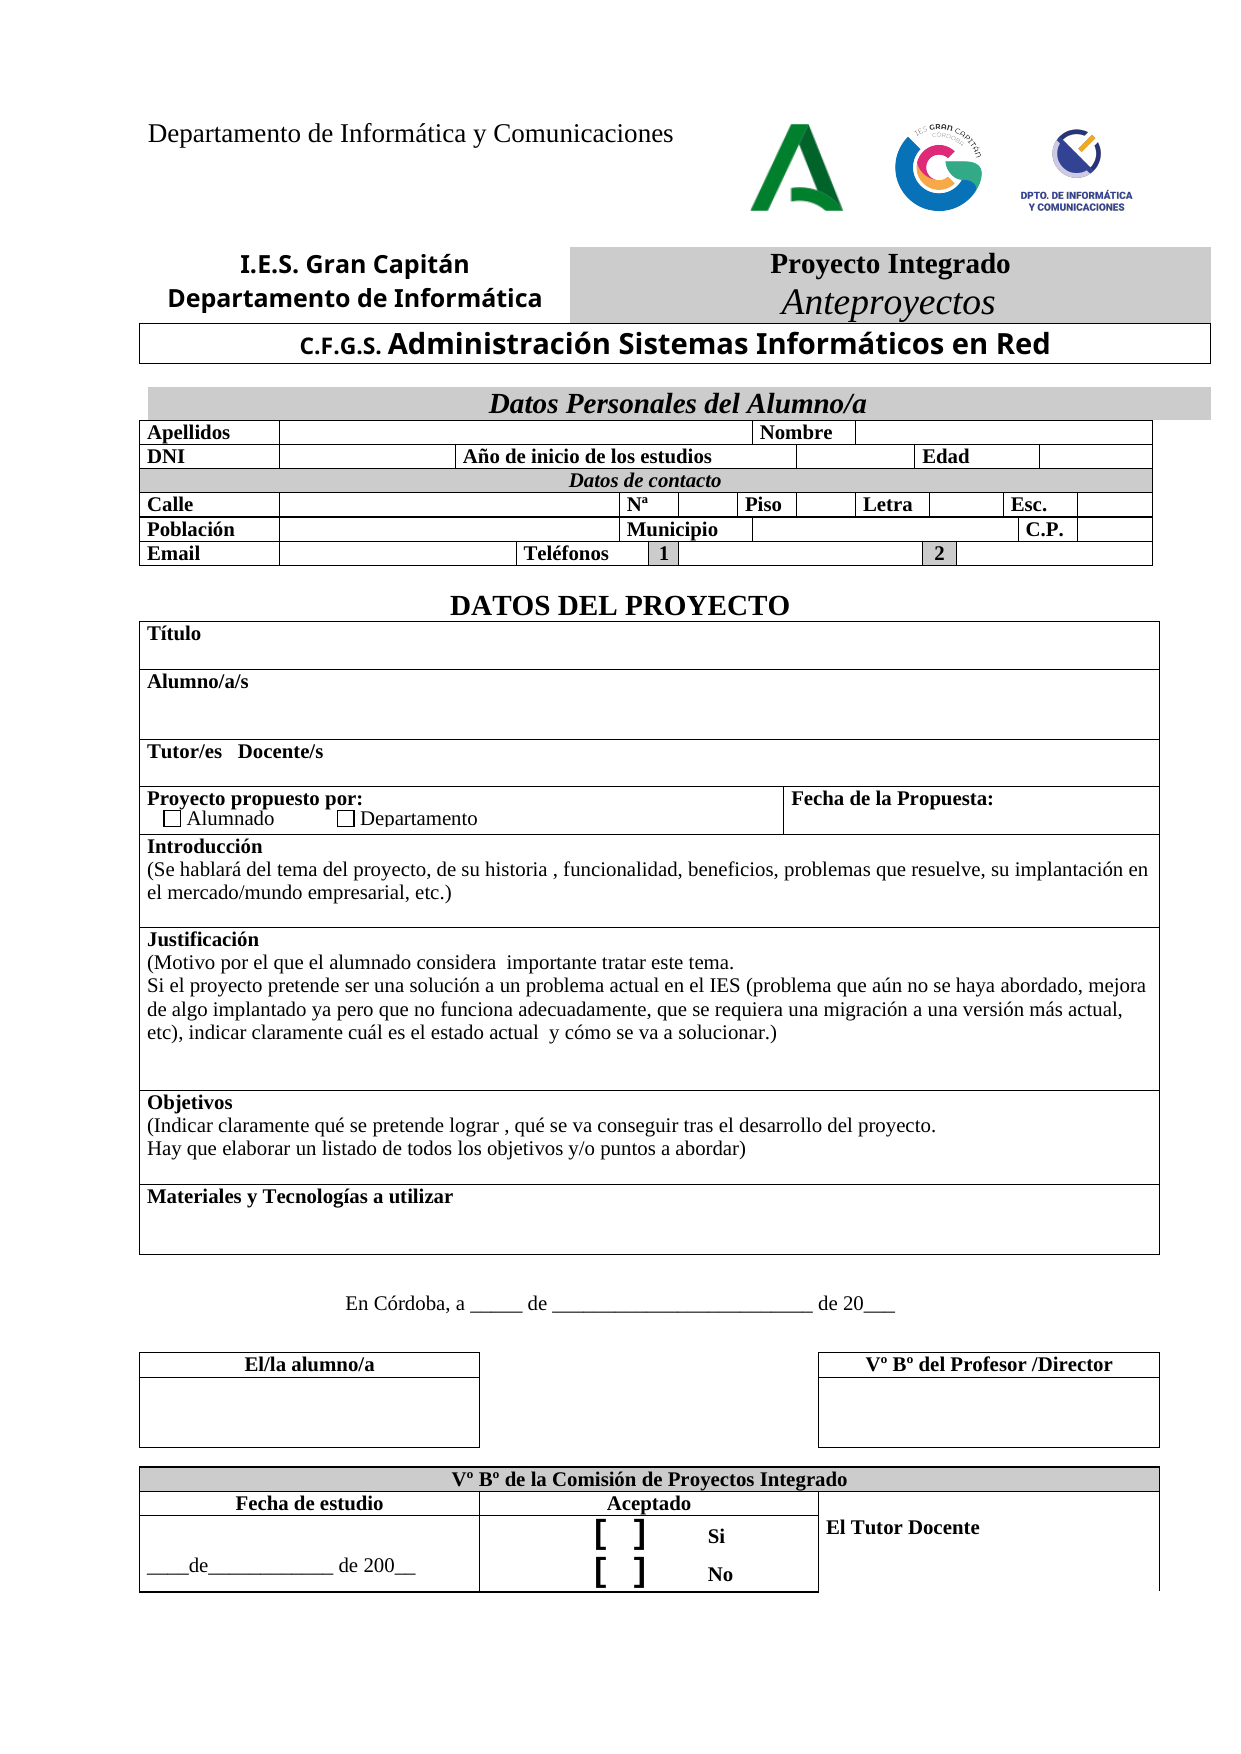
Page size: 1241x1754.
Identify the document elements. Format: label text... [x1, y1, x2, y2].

table_cell Aceptado [480, 1492, 818, 1515]
picture [879, 105, 998, 230]
table_cell Email [140, 542, 279, 565]
table_header Apellidos [140, 421, 279, 444]
table_header Proyecto Integrado [570, 247, 1211, 281]
table_cell C.F.G.S. Administración Sistemas Informáticos en Red [140, 324, 1210, 363]
table_cell [140, 1378, 479, 1447]
table_header Vº Bº de la Comisión de Proyectos Integrado [140, 1468, 1159, 1491]
table_header  [480, 1352, 818, 1377]
table_cell Objetivos (Indicar claramente qué se pretende lograr , qué se va conseguir tras el desarrollo del proyecto. Hay que elaborar un listado de todos los objetivos y/o puntos a abordar) [140, 1091, 1159, 1183]
table_cell [1078, 493, 1152, 516]
table_cell Materiales y Tecnologías a utilizar [140, 1185, 1159, 1254]
table_cell El Tutor Docente [819, 1515, 1159, 1591]
table_cell 2 [923, 542, 956, 565]
table_header [280, 421, 752, 444]
table_cell [140, 1516, 479, 1554]
table_cell [1078, 518, 1152, 541]
table_cell Nª [620, 493, 678, 516]
table_header [856, 421, 1152, 444]
table_cell 1 [649, 542, 678, 565]
table_cell Fecha de estudio [140, 1492, 479, 1515]
table_header I.E.S. Gran Capitán [140, 247, 570, 281]
table_cell [679, 493, 737, 516]
table_cell Anteproyectos [570, 281, 1211, 323]
table_cell [797, 445, 914, 468]
table_cell [ ] No [480, 1554, 818, 1591]
table_cell [797, 493, 855, 516]
picture [1013, 115, 1142, 224]
table_cell Calle [140, 493, 279, 516]
table_cell Teléfonos [517, 542, 648, 565]
table_cell [819, 1492, 1159, 1515]
table_cell Fecha de la Propuesta: [784, 787, 1159, 833]
table_cell DNI [140, 445, 279, 468]
table_cell Alumno/a/s [140, 670, 1159, 739]
text En Córdoba, a _____ de _________________________ de 20___ [148, 1292, 1093, 1315]
table_cell C.P. [1019, 518, 1077, 541]
table_cell Datos de contacto [140, 469, 1152, 492]
table_cell [280, 518, 619, 541]
text DATOS DEL PROYECTO [148, 589, 1093, 621]
table_cell Esc. [1004, 493, 1077, 516]
table_cell [819, 1378, 1159, 1447]
table_cell [930, 493, 1003, 516]
table_cell [480, 1377, 818, 1447]
table_cell Letra [856, 493, 929, 516]
picture [748, 113, 857, 222]
table_cell Año de inicio de los estudios [456, 445, 796, 468]
table_cell [1040, 445, 1152, 468]
table_cell [957, 542, 1152, 565]
table_cell Departamento de Informática [140, 281, 570, 323]
table_cell Justificación (Motivo por el que el alumnado considera importante tratar este tema. Si el proyecto pretende ser una solución a un problema actual en el IES (problema que aún no se haya abordado, mejora de algo implantado ya pero que no funciona adecuadamente, que se requiera una migración a una versión más actual, etc), indicar claramente cuál es el estado actual y cómo se va a solucionar.) [140, 928, 1159, 1090]
table_cell Población [140, 518, 279, 541]
table_header Vº Bº del Profesor /Director [819, 1353, 1159, 1377]
table_cell [753, 518, 1018, 541]
table_cell [280, 445, 455, 468]
table_cell Proyecto propuesto por: [140, 787, 783, 833]
table_header El/la alumno/a [140, 1353, 479, 1377]
table_cell [280, 542, 516, 565]
table_cell Municipio [620, 518, 752, 541]
table_cell Introducción (Se hablará del tema del proyecto, de su historia , funcionalidad, beneficios, problemas que resuelve, su implantación en el mercado/mundo empresarial, etc.) [140, 835, 1159, 927]
table_cell [280, 493, 619, 516]
text Datos Personales del Alumno/a [148, 387, 1211, 420]
table_cell Tutor/es Docente/s [140, 740, 1159, 786]
table_cell [679, 542, 922, 565]
table_cell Edad [915, 445, 1039, 468]
table_cell [ ] Si [480, 1516, 818, 1554]
table_cell ____de____________ de 200__ [140, 1554, 479, 1591]
table_header Título [140, 622, 1159, 668]
table_header Nombre [753, 421, 855, 444]
table_cell Piso [738, 493, 796, 516]
